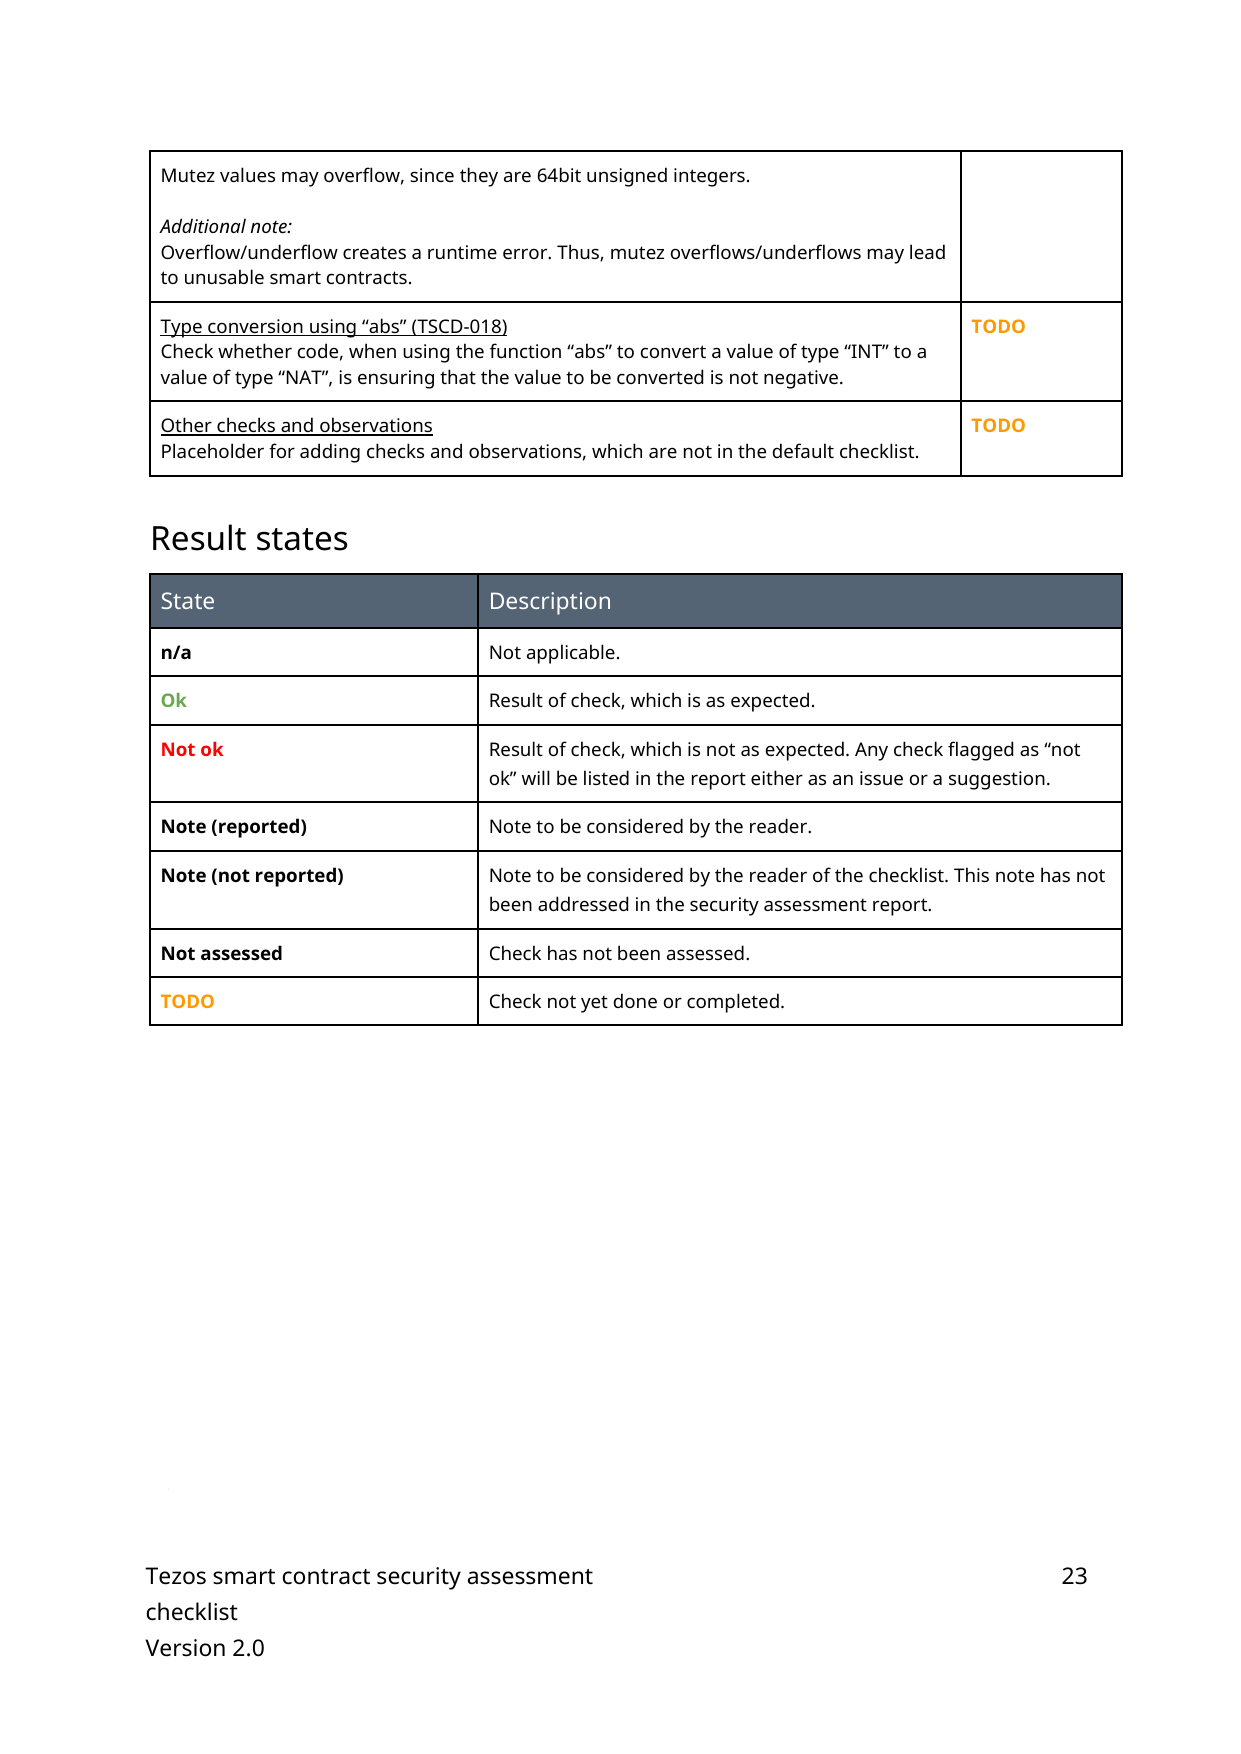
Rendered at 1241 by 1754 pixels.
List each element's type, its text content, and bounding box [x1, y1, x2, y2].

subtitle Result states [150, 514, 1090, 560]
table_cell Mutez values may overflow, since they are 64bit unsigned integers. Additional note: Overflow/underflow creates a runtime error. Thus, mutez overflows/underflows may lead to unusable smart contracts. [151, 152, 960, 301]
table_cell Not assessed [151, 930, 477, 976]
table_cell TODO [962, 402, 1121, 475]
table_cell Not applicable. [479, 629, 1121, 675]
table_cell Note (not reported) [151, 852, 477, 927]
table_cell Note (reported) [151, 803, 477, 850]
table_header Description [479, 575, 1121, 627]
table_cell Check not yet done or completed. [479, 978, 1121, 1024]
table_cell Other checks and observations Placeholder for adding checks and observations, which are not in the default checklist. [151, 402, 960, 475]
table_cell Result of check, which is not as expected. Any check flagged as “not ok” will be listed in the report either as an issue or a suggestion. [479, 726, 1121, 801]
table_cell TODO [151, 978, 477, 1024]
table_cell Note to be considered by the reader. [479, 803, 1121, 850]
table_cell Check has not been assessed. [479, 930, 1121, 976]
table_cell Result of check, which is as expected. [479, 677, 1121, 723]
table_cell Not ok [151, 726, 477, 801]
table_cell Note to be considered by the reader of the checklist. This note has not been addressed in the security assessment report. [479, 852, 1121, 927]
table_cell Ok [151, 677, 477, 723]
table_cell Type conversion using “abs” (TSCD-018) Check whether code, when using the function “abs” to convert a value of type “INT” to a value of type “NAT”, is ensuring that the value to be converted is not negative. [151, 303, 960, 400]
table_cell n/a [151, 629, 477, 675]
table_cell [962, 152, 1121, 301]
table_header State [151, 575, 477, 627]
table_cell TODO [962, 303, 1121, 400]
